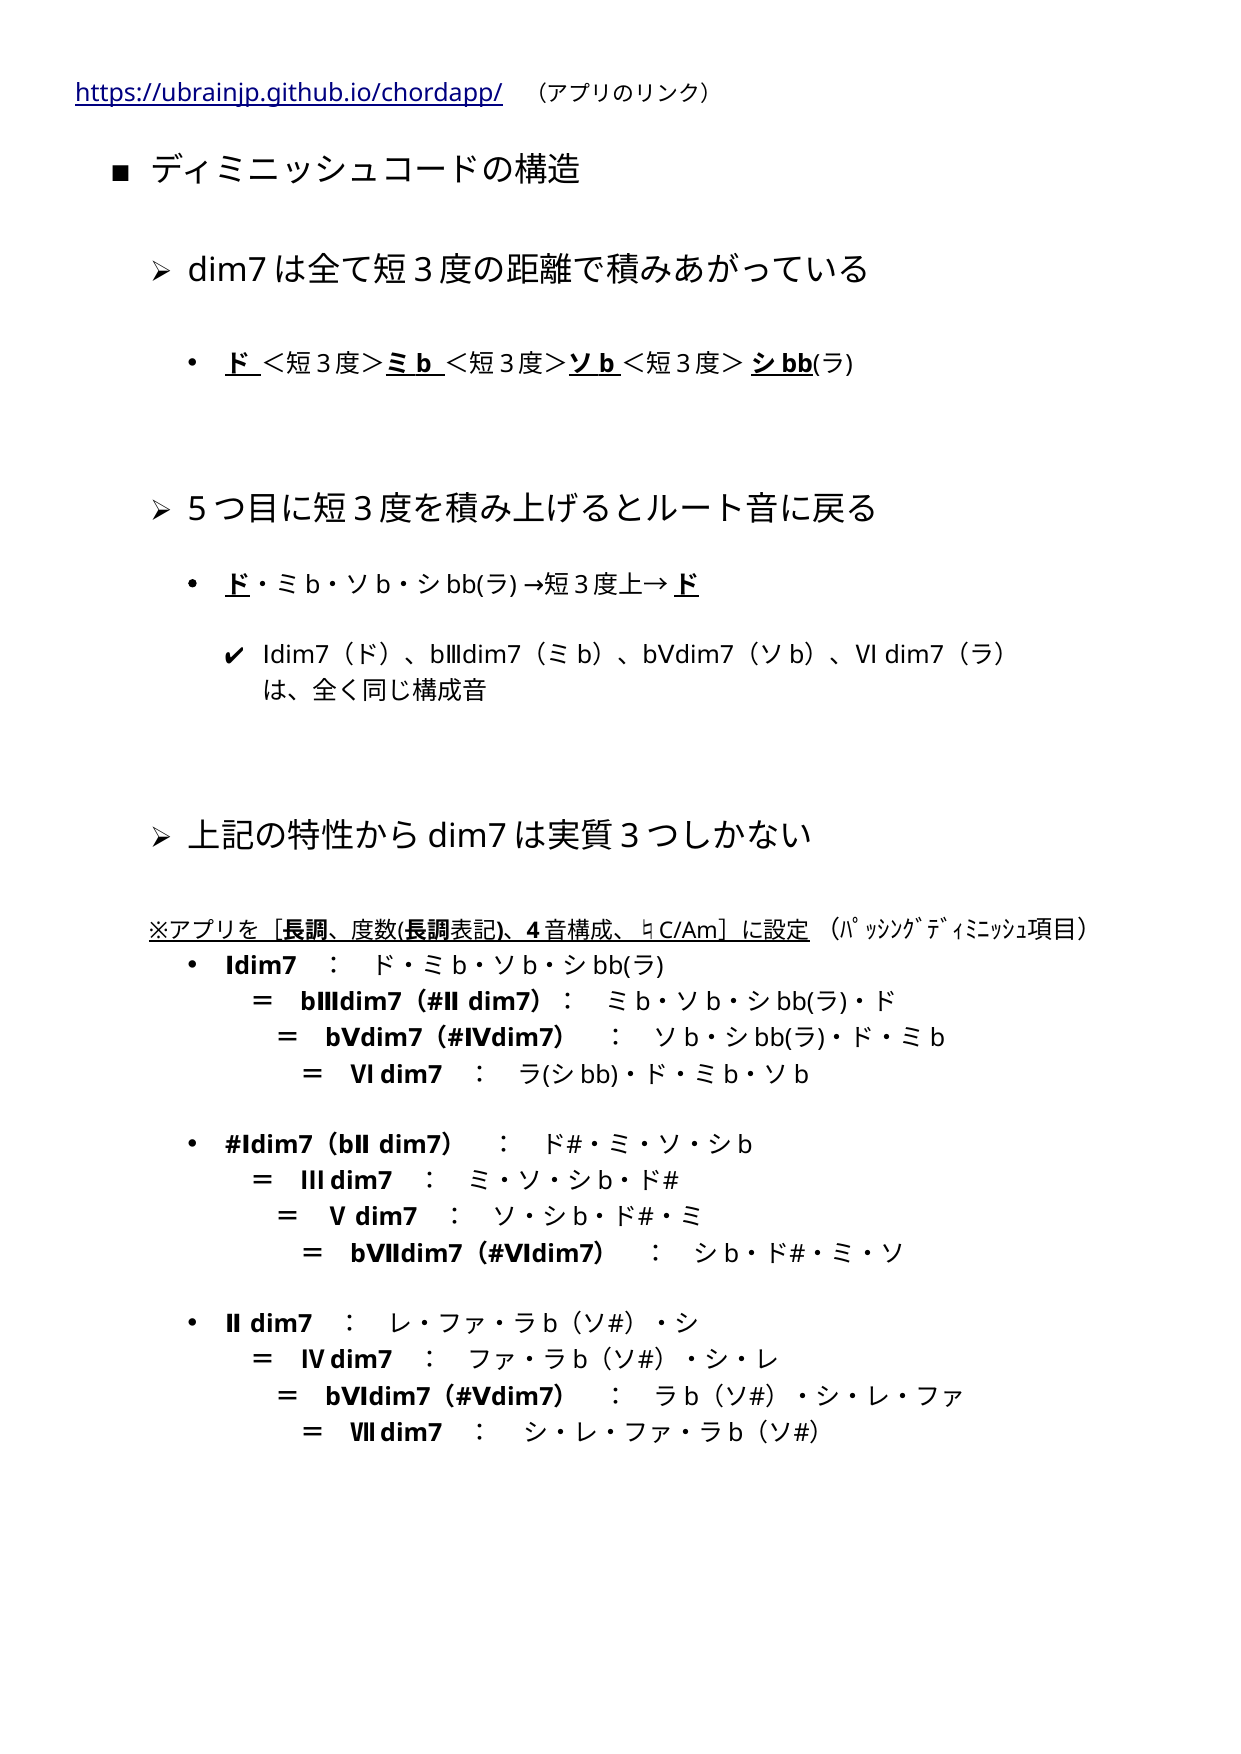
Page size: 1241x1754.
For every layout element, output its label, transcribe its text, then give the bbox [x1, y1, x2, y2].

list 上記の特性からdim7は実質3つしかない [150, 809, 1165, 858]
list ド・ミb・ソb・シbb(ラ) →短3度上→ ド [187, 564, 1165, 601]
list ド ＜短3度＞ミb ＜短3度＞ソb ＜短3度＞ シbb(ラ) [187, 343, 1165, 379]
list 5つ目に短3度を積み上げるとルート音に戻る [150, 482, 1165, 530]
text https://ubrainjp.github.io/chordapp/ （アプリのリンク） [75, 75, 1165, 109]
list dim7は全て短3度の距離で積みあがっている [150, 243, 1165, 292]
list Ⅰdim7（ド）、bⅢdim7（ミb）、bⅤdim7（ソb）、Ⅵdim7（ラ） は、全く同じ構成音 [225, 634, 1165, 707]
list ディミニッシュコードの構造 [112, 143, 1165, 191]
list Ⅰdim7 ： ド・ミb・ソb・シbb(ラ) ＝ bⅢdim7（#Ⅱdim7）： ミb・ソb・シbb(ラ)・ド ＝ bⅤdim7（#Ⅳdim7） ： ソb・シbb(ラ)・ド・ミb ＝ Ⅵdim7 ： ラ(シbb)・ド・ミb・ソb [187, 945, 1165, 1090]
list #Ⅰdim7（bⅡdim7） ： ド#・ミ・ソ・シb ＝ Ⅲdim7 ： ミ・ソ・シb・ド# ＝ Ⅴdim7 ： ソ・シb・ド#・ミ ＝ bⅦdim7（#Ⅵdim7） ： シb・ド#・ミ・ソ [187, 1124, 1165, 1269]
text ※アプリを［長調、度数(長調表記)、4音構成、♮C/Am］に設定 （ﾊﾟｯｼﾝｸﾞﾃﾞｨﾐﾆｯｼｭ項目） [75, 909, 1165, 945]
list Ⅱdim7 ： レ・ファ・ラb（ソ#）・シ ＝ Ⅳdim7 ： ファ・ラb（ソ#）・シ・レ ＝ bⅥdim7（#Ⅴdim7） ： ラb（ソ#）・シ・レ・ファ ＝ Ⅶdim7 ： シ・レ・ファ・ラb（ソ#） [187, 1303, 1165, 1448]
